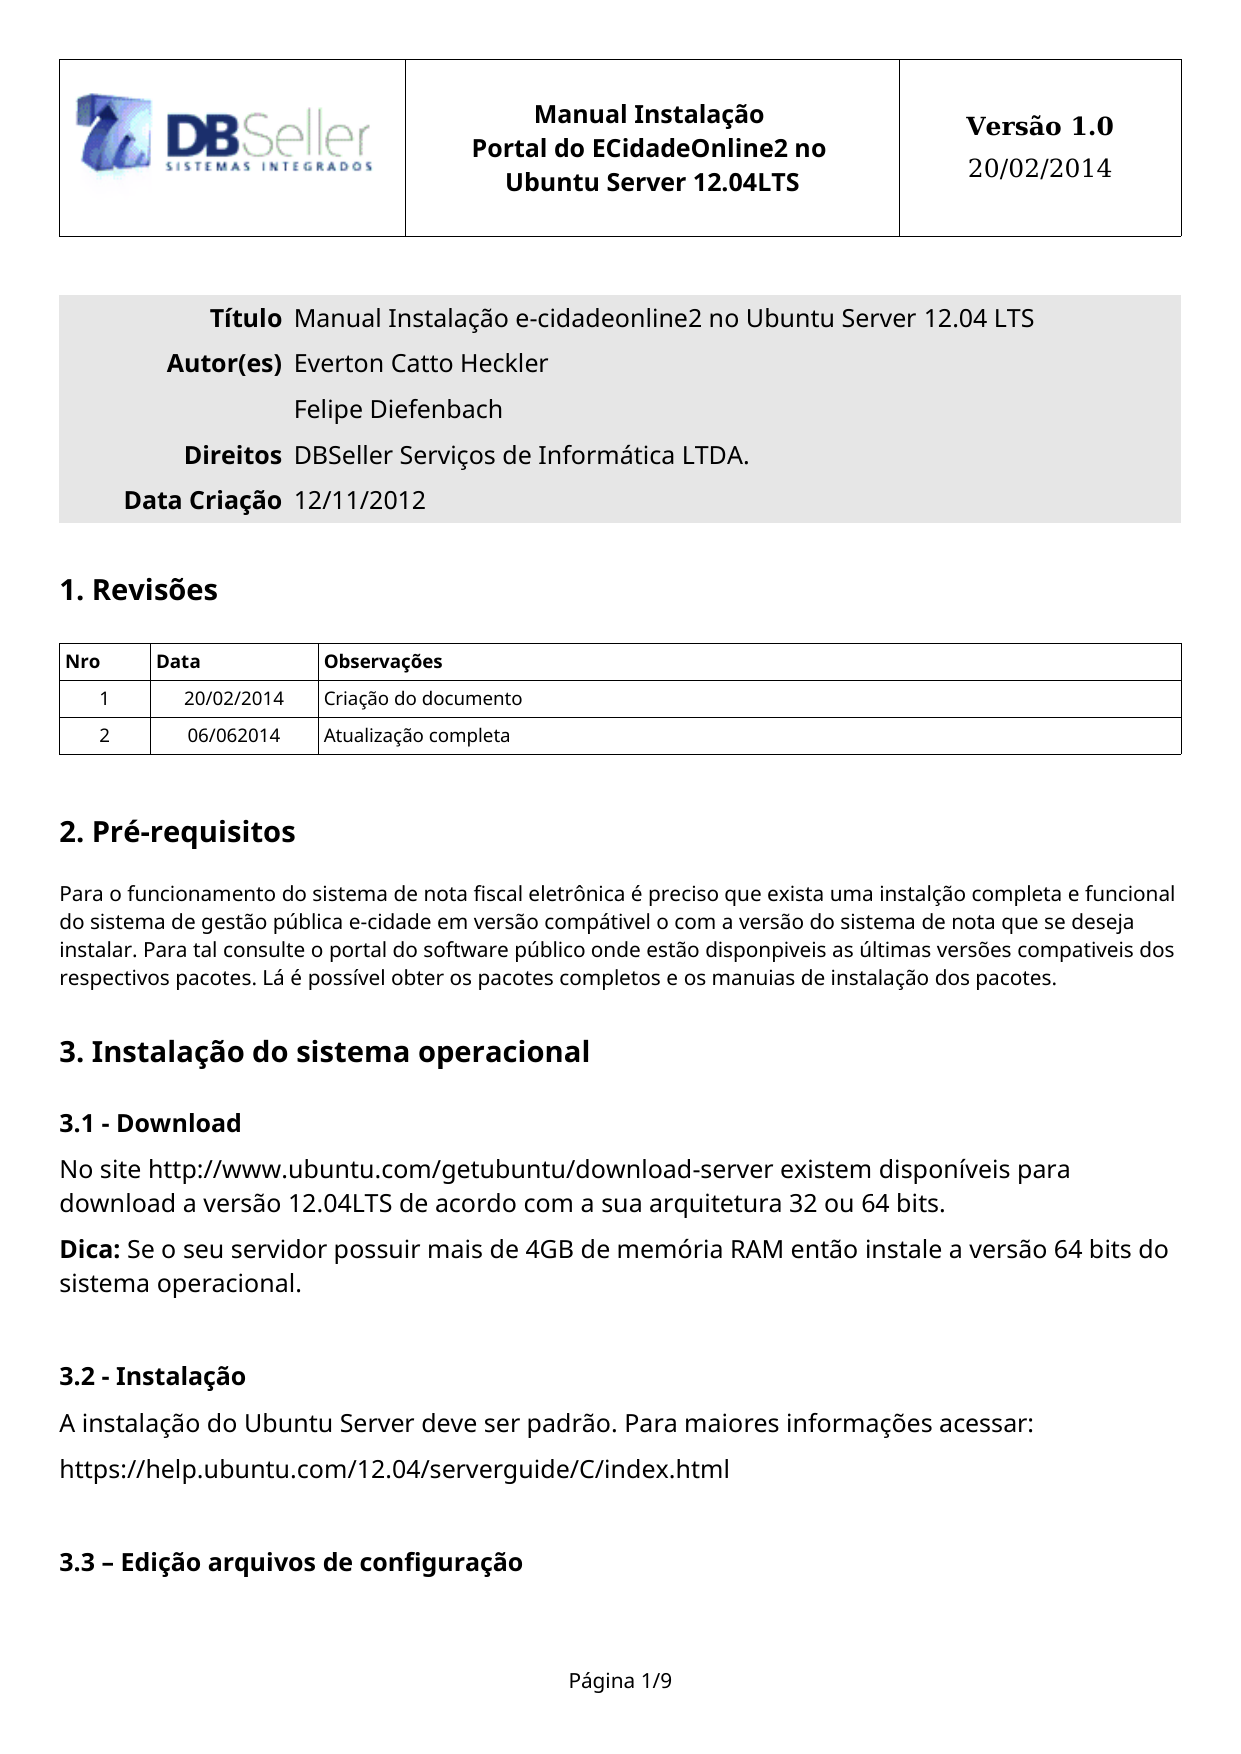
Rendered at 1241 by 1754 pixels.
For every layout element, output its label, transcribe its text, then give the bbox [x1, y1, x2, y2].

text https://help.ubuntu.com/12.04/serverguide/C/index.html [59, 1452, 1181, 1486]
text 3.1 - Download [59, 1105, 1181, 1139]
table_cell 2 [60, 718, 150, 754]
text 2. Pré-requisitos [59, 811, 1181, 851]
table_cell 1 [60, 681, 150, 717]
table_cell Atualização completa [319, 718, 1181, 754]
text 1. Revisões [59, 569, 1181, 609]
table_header Manual Instalação e-cidadeonline2 no Ubuntu Server 12.04 LTS [288, 295, 1181, 340]
text No site http://www.ubuntu.com/getubuntu/download-server existem disponíveis para download a versão 12.04LTS de acordo com a sua arquitetura 32 ou 64 bits. [59, 1152, 1181, 1219]
table_cell Autor(es) [59, 340, 288, 432]
table_header Data [151, 644, 318, 680]
table_cell 20/02/2014 [151, 681, 318, 717]
table_header Título [59, 295, 288, 340]
text Dica: Se o seu servidor possuir mais de 4GB de memória RAM então instale a versão 64 bits do sistema operacional. [59, 1232, 1181, 1300]
table_header Nro [60, 644, 150, 680]
table_cell DBSeller Serviços de Informática LTDA. [288, 432, 1181, 477]
text A instalação do Ubuntu Server deve ser padrão. Para maiores informações acessar: [59, 1405, 1181, 1439]
table_cell 06/062014 [151, 718, 318, 754]
text 3.2 - Instalação [59, 1359, 1181, 1393]
table_cell Criação do documento [319, 681, 1181, 717]
text 3. Instalação do sistema operacional [59, 1031, 1181, 1071]
table_cell Direitos [59, 432, 288, 477]
text Para o funcionamento do sistema de nota fiscal eletrônica é preciso que exista uma instalção completa e funcional do sistema de gestão pública e-cidade em versão compátivel o com a versão do sistema de nota que se deseja instalar. Para tal consulte o portal do software público onde estão disponpiveis as últimas versões compativeis dos respectivos pacotes. Lá é possível obter os pacotes completos e os manuias de instalação dos pacotes. [59, 879, 1181, 992]
picture [73, 92, 380, 201]
table_cell Data Criação [59, 477, 288, 523]
text 3.3 – Edição arquivos de configuração [59, 1545, 1181, 1579]
table_header Observações [319, 644, 1181, 680]
table_cell Everton Catto Heckler Felipe Diefenbach [288, 340, 1181, 432]
table_cell 12/11/2012 [288, 477, 1181, 523]
